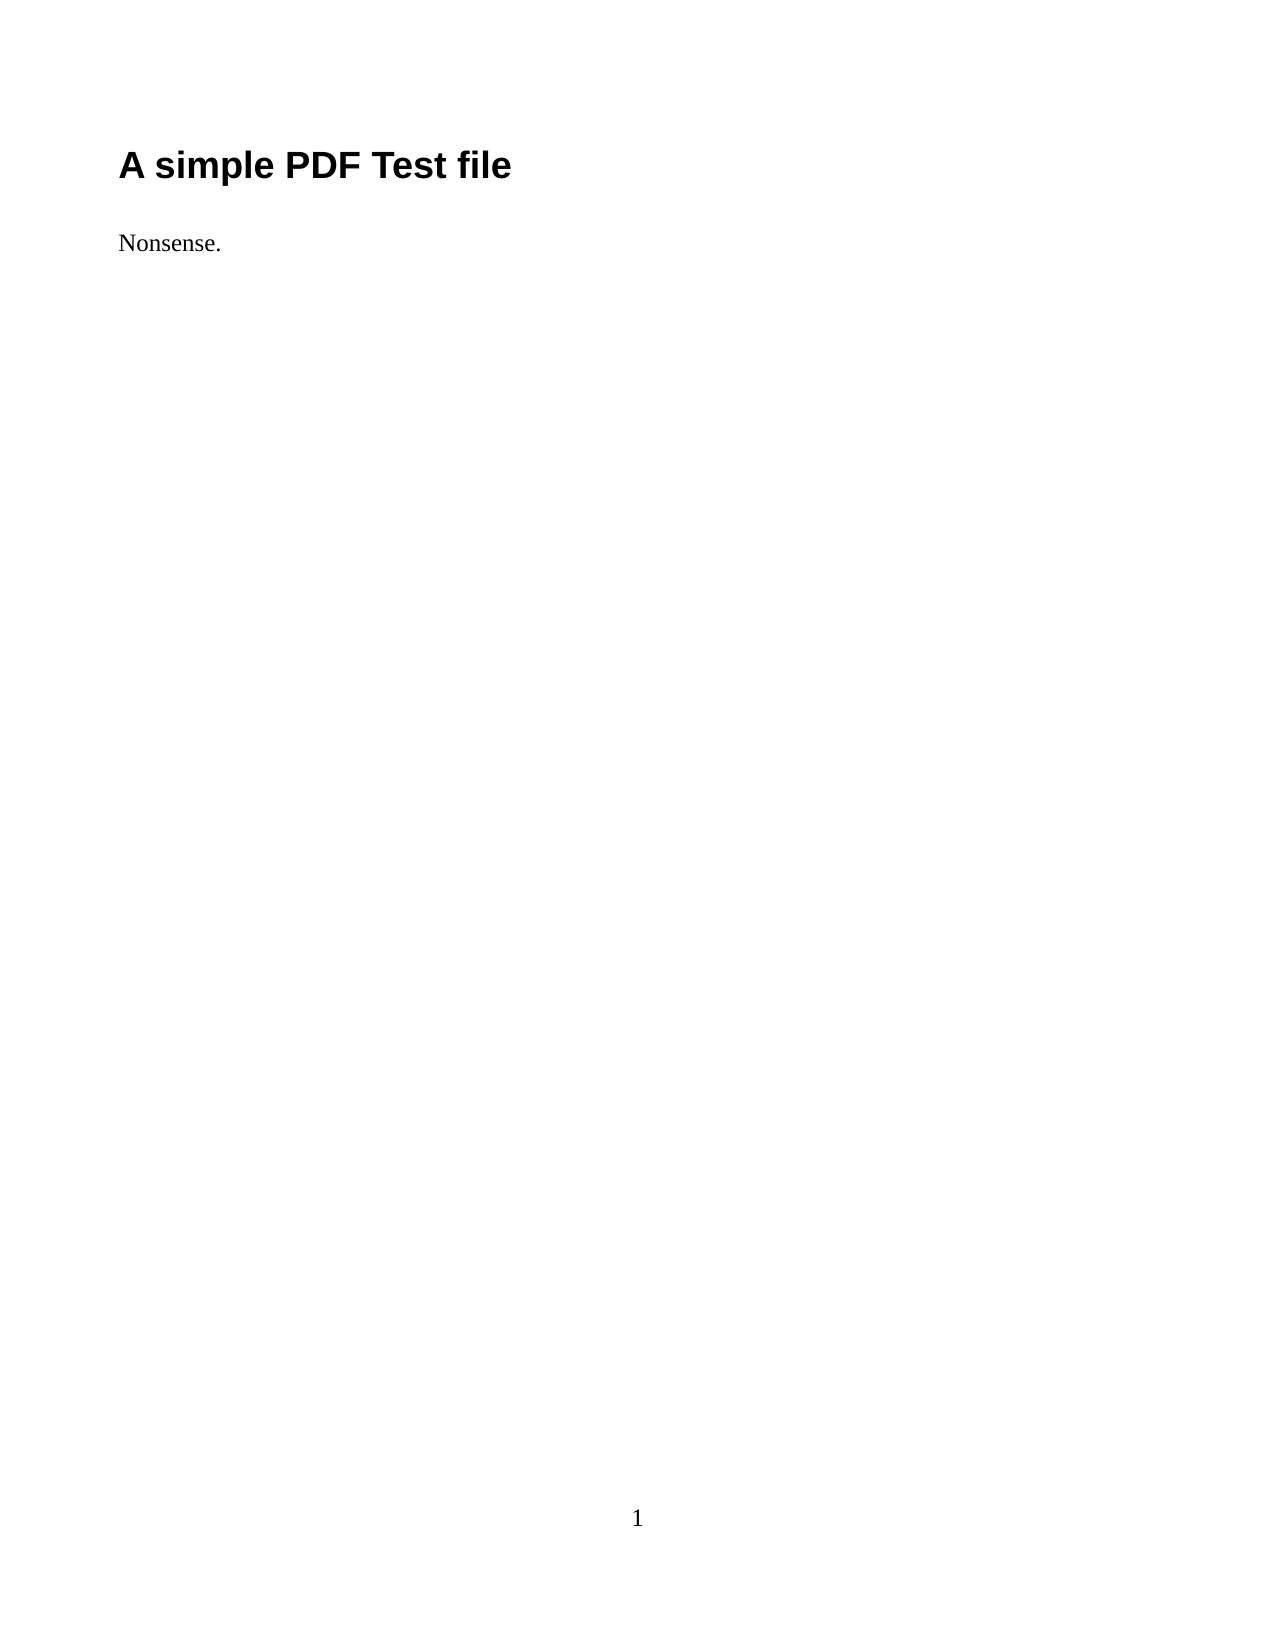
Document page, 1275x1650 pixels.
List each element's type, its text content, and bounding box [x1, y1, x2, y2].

text Nonsense. [118, 228, 1157, 257]
subtitle A simple PDF Test file [118, 143, 1157, 187]
